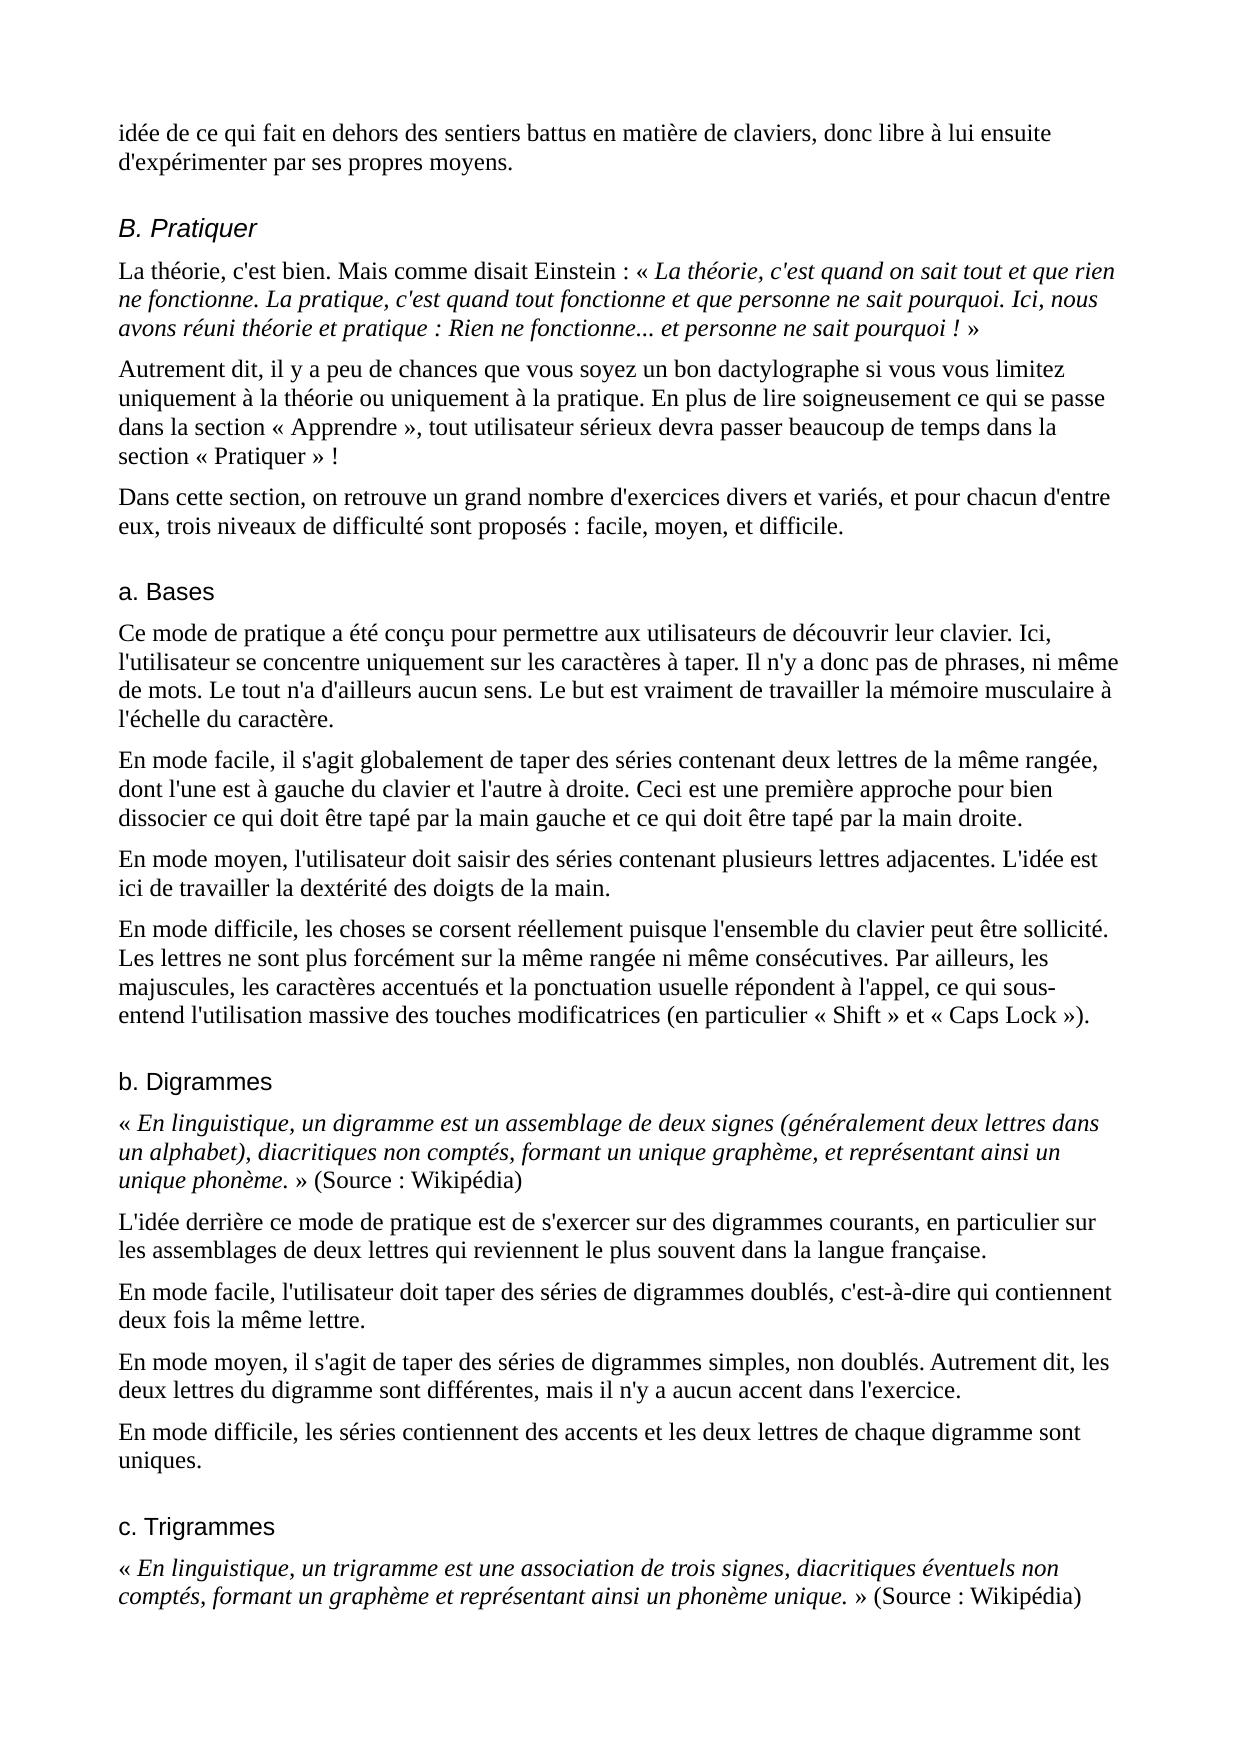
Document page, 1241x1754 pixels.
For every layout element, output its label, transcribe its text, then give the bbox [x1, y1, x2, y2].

text La théorie, c'est bien. Mais comme disait Einstein : « La théorie, c'est quand on sait tout et que rien ne fonctionne. La pratique, c'est quand tout fonctionne et que personne ne sait pourquoi. Ici, nous avons réuni théorie et pratique : Rien ne fonctionne... et personne ne sait pourquoi ! » [118, 256, 1122, 342]
text En mode moyen, l'utilisateur doit saisir des séries contenant plusieurs lettres adjacentes. L'idée est ici de travailler la dextérité des doigts de la main. [118, 844, 1122, 902]
text En mode difficile, les séries contiennent des accents et les deux lettres de chaque digramme sont uniques. [118, 1417, 1122, 1474]
text L'idée derrière ce mode de pratique est de s'exercer sur des digrammes courants, en particulier sur les assemblages de deux lettres qui reviennent le plus souvent dans la langue française. [118, 1207, 1122, 1264]
subtitle a. Bases [118, 577, 1122, 606]
text « En linguistique, un trigramme est une association de trois signes, diacritiques éventuels non comptés, formant un graphème et représentant ainsi un phonème unique. » (Source : Wikipédia) [118, 1553, 1122, 1610]
subtitle B. Pratiquer [118, 213, 1122, 243]
text Ce mode de pratique a été conçu pour permettre aux utilisateurs de découvrir leur clavier. Ici, l'utilisateur se concentre uniquement sur les caractères à taper. Il n'y a donc pas de phrases, ni même de mots. Le tout n'a d'ailleurs aucun sens. Le but est vraiment de travailler la mémoire musculaire à l'échelle du caractère. [118, 618, 1122, 733]
subtitle c. Trigrammes [118, 1512, 1122, 1540]
subtitle b. Digrammes [118, 1067, 1122, 1095]
text idée de ce qui fait en dehors des sentiers battus en matière de claviers, donc libre à lui ensuite d'expérimenter par ses propres moyens. [118, 118, 1122, 176]
text Autrement dit, il y a peu de chances que vous soyez un bon dactylographe si vous vous limitez uniquement à la théorie ou uniquement à la pratique. En plus de lire soigneusement ce qui se passe dans la section « Apprendre », tout utilisateur sérieux devra passer beaucoup de temps dans la section « Pratiquer » ! [118, 354, 1122, 469]
text En mode moyen, il s'agit de taper des séries de digrammes simples, non doublés. Autrement dit, les deux lettres du digramme sont différentes, mais il n'y a aucun accent dans l'exercice. [118, 1347, 1122, 1404]
text « En linguistique, un digramme est un assemblage de deux signes (généralement deux lettres dans un alphabet), diacritiques non comptés, formant un unique graphème, et représentant ainsi un unique phonème. » (Source : Wikipédia) [118, 1108, 1122, 1194]
text En mode facile, l'utilisateur doit taper des séries de digrammes doublés, c'est-à-dire qui contiennent deux fois la même lettre. [118, 1277, 1122, 1334]
text En mode difficile, les choses se corsent réellement puisque l'ensemble du clavier peut être sollicité. Les lettres ne sont plus forcément sur la même rangée ni même consécutives. Par ailleurs, les majuscules, les caractères accentués et la ponctuation usuelle répondent à l'appel, ce qui sous-entend l'utilisation massive des touches modificatrices (en particulier « Shift » et « Caps Lock »). [118, 914, 1122, 1029]
text Dans cette section, on retrouve un grand nombre d'exercices divers et variés, et pour chacun d'entre eux, trois niveaux de difficulté sont proposés : facile, moyen, et difficile. [118, 482, 1122, 539]
text En mode facile, il s'agit globalement de taper des séries contenant deux lettres de la même rangée, dont l'une est à gauche du clavier et l'autre à droite. Ceci est une première approche pour bien dissocier ce qui doit être tapé par la main gauche et ce qui doit être tapé par la main droite. [118, 746, 1122, 832]
